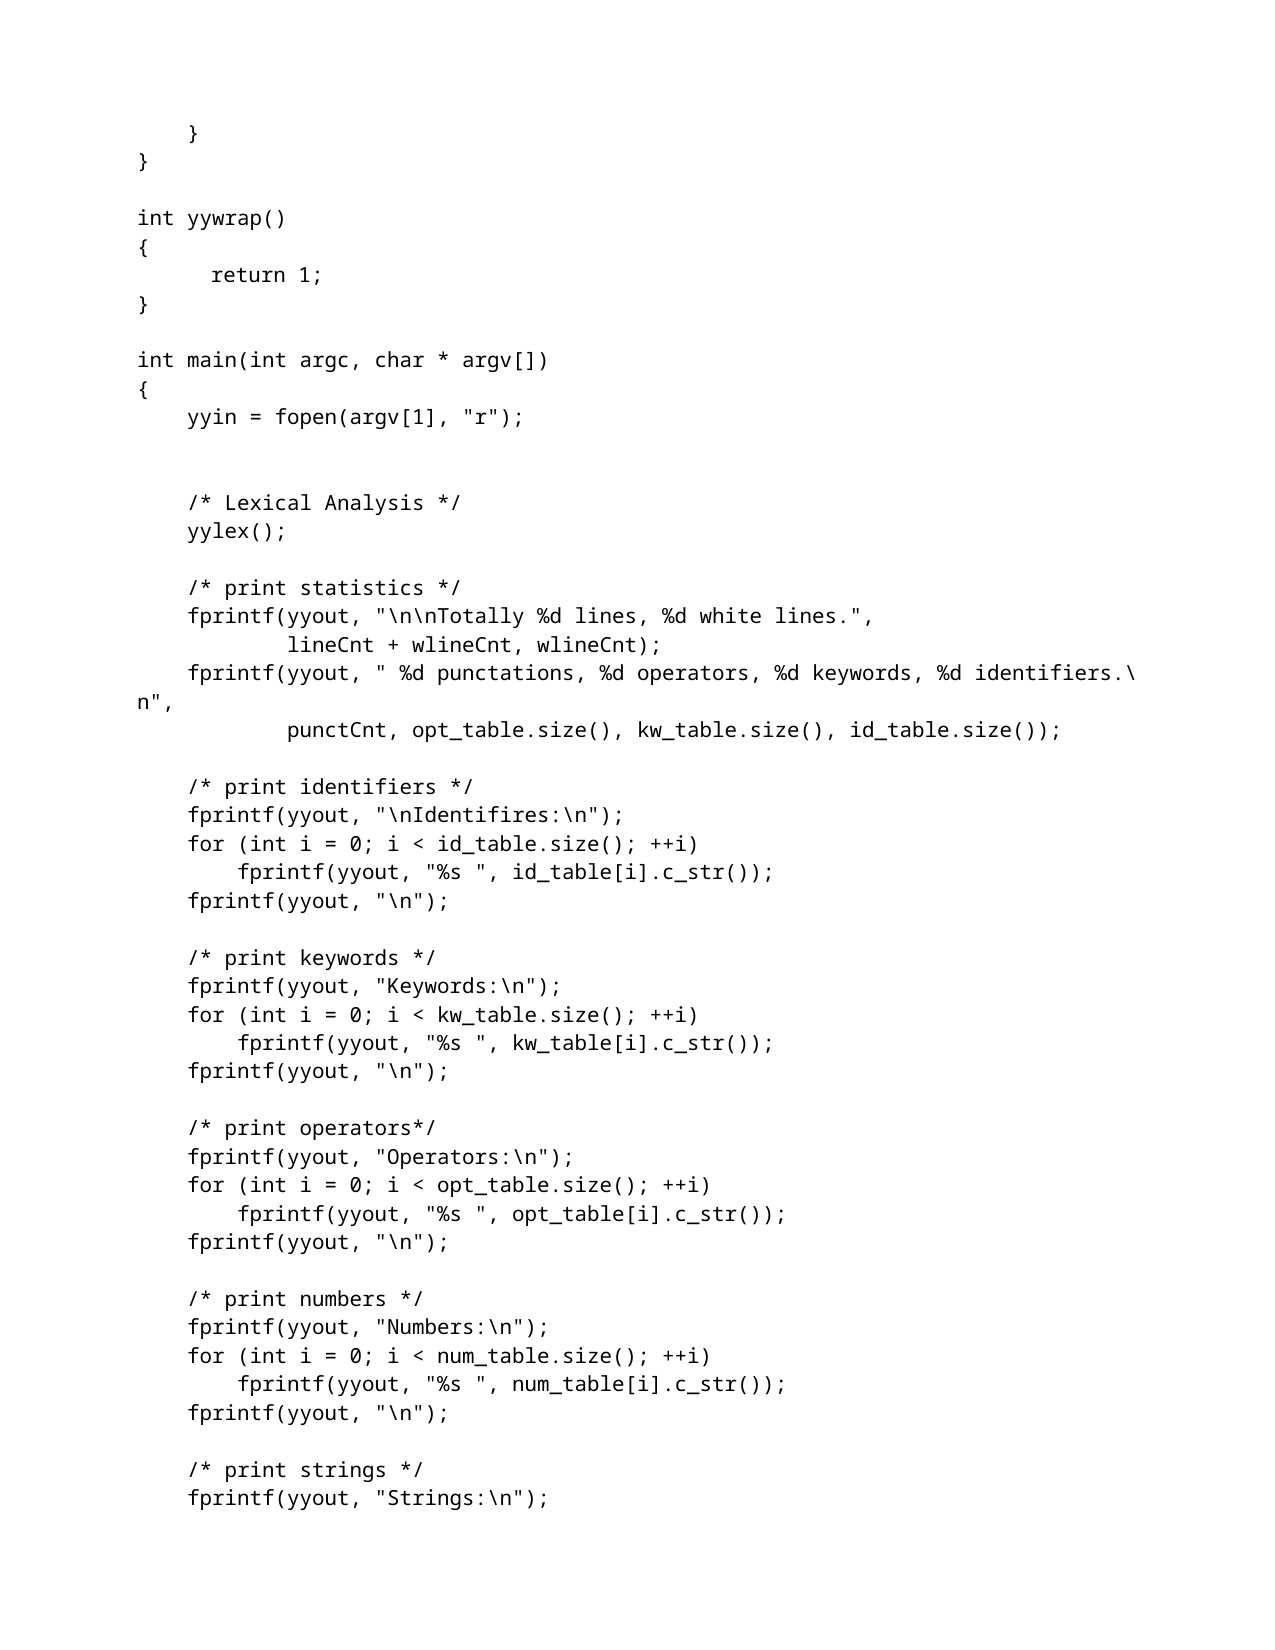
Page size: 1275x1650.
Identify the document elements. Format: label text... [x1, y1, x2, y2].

text fprintf(yyout, "Numbers:\n"); [137, 1312, 1157, 1341]
text lineCnt + wlineCnt, wlineCnt); [137, 630, 1157, 658]
text fprintf(yyout, "\n"); [137, 1057, 1157, 1085]
text int main(int argc, char * argv[]) [137, 346, 1157, 374]
text yylex(); [137, 516, 1157, 545]
text fprintf(yyout, "\n"); [137, 1398, 1157, 1426]
text fprintf(yyout, " %d punctations, %d operators, %d keywords, %d identifiers.\n", [137, 658, 1157, 715]
text for (int i = 0; i < id_table.size(); ++i) [137, 829, 1157, 857]
text yyin = fopen(argv[1], "r"); [137, 402, 1157, 431]
text fprintf(yyout, "\n"); [137, 886, 1157, 914]
text { [137, 374, 1157, 402]
text /* print keywords */ [137, 943, 1157, 971]
text fprintf(yyout, "%s ", num_table[i].c_str()); [137, 1369, 1157, 1398]
text { [137, 232, 1157, 260]
text /* print statistics */ [137, 573, 1157, 602]
text } [137, 118, 1157, 147]
text punctCnt, opt_table.size(), kw_table.size(), id_table.size()); [137, 715, 1157, 744]
text } [137, 147, 1157, 175]
text /* print strings */ [137, 1455, 1157, 1483]
text fprintf(yyout, "%s ", id_table[i].c_str()); [137, 857, 1157, 886]
text int yywrap() [137, 203, 1157, 232]
text fprintf(yyout, "%s ", opt_table[i].c_str()); [137, 1199, 1157, 1227]
text fprintf(yyout, "Strings:\n"); [137, 1483, 1157, 1512]
text /* print identifiers */ [137, 772, 1157, 801]
text fprintf(yyout, "\n"); [137, 1227, 1157, 1256]
text fprintf(yyout, "\n\nTotally %d lines, %d white lines.", [137, 602, 1157, 630]
text /* print numbers */ [137, 1284, 1157, 1312]
text /* Lexical Analysis */ [137, 488, 1157, 516]
text fprintf(yyout, "%s ", kw_table[i].c_str()); [137, 1028, 1157, 1057]
text for (int i = 0; i < kw_table.size(); ++i) [137, 1000, 1157, 1028]
text fprintf(yyout, "Operators:\n"); [137, 1142, 1157, 1170]
text /* print operators*/ [137, 1113, 1157, 1142]
text for (int i = 0; i < opt_table.size(); ++i) [137, 1170, 1157, 1199]
text for (int i = 0; i < num_table.size(); ++i) [137, 1341, 1157, 1369]
text return 1; [137, 260, 1157, 289]
text } [137, 289, 1157, 317]
text fprintf(yyout, "Keywords:\n"); [137, 971, 1157, 1000]
text fprintf(yyout, "\nIdentifires:\n"); [137, 801, 1157, 829]
